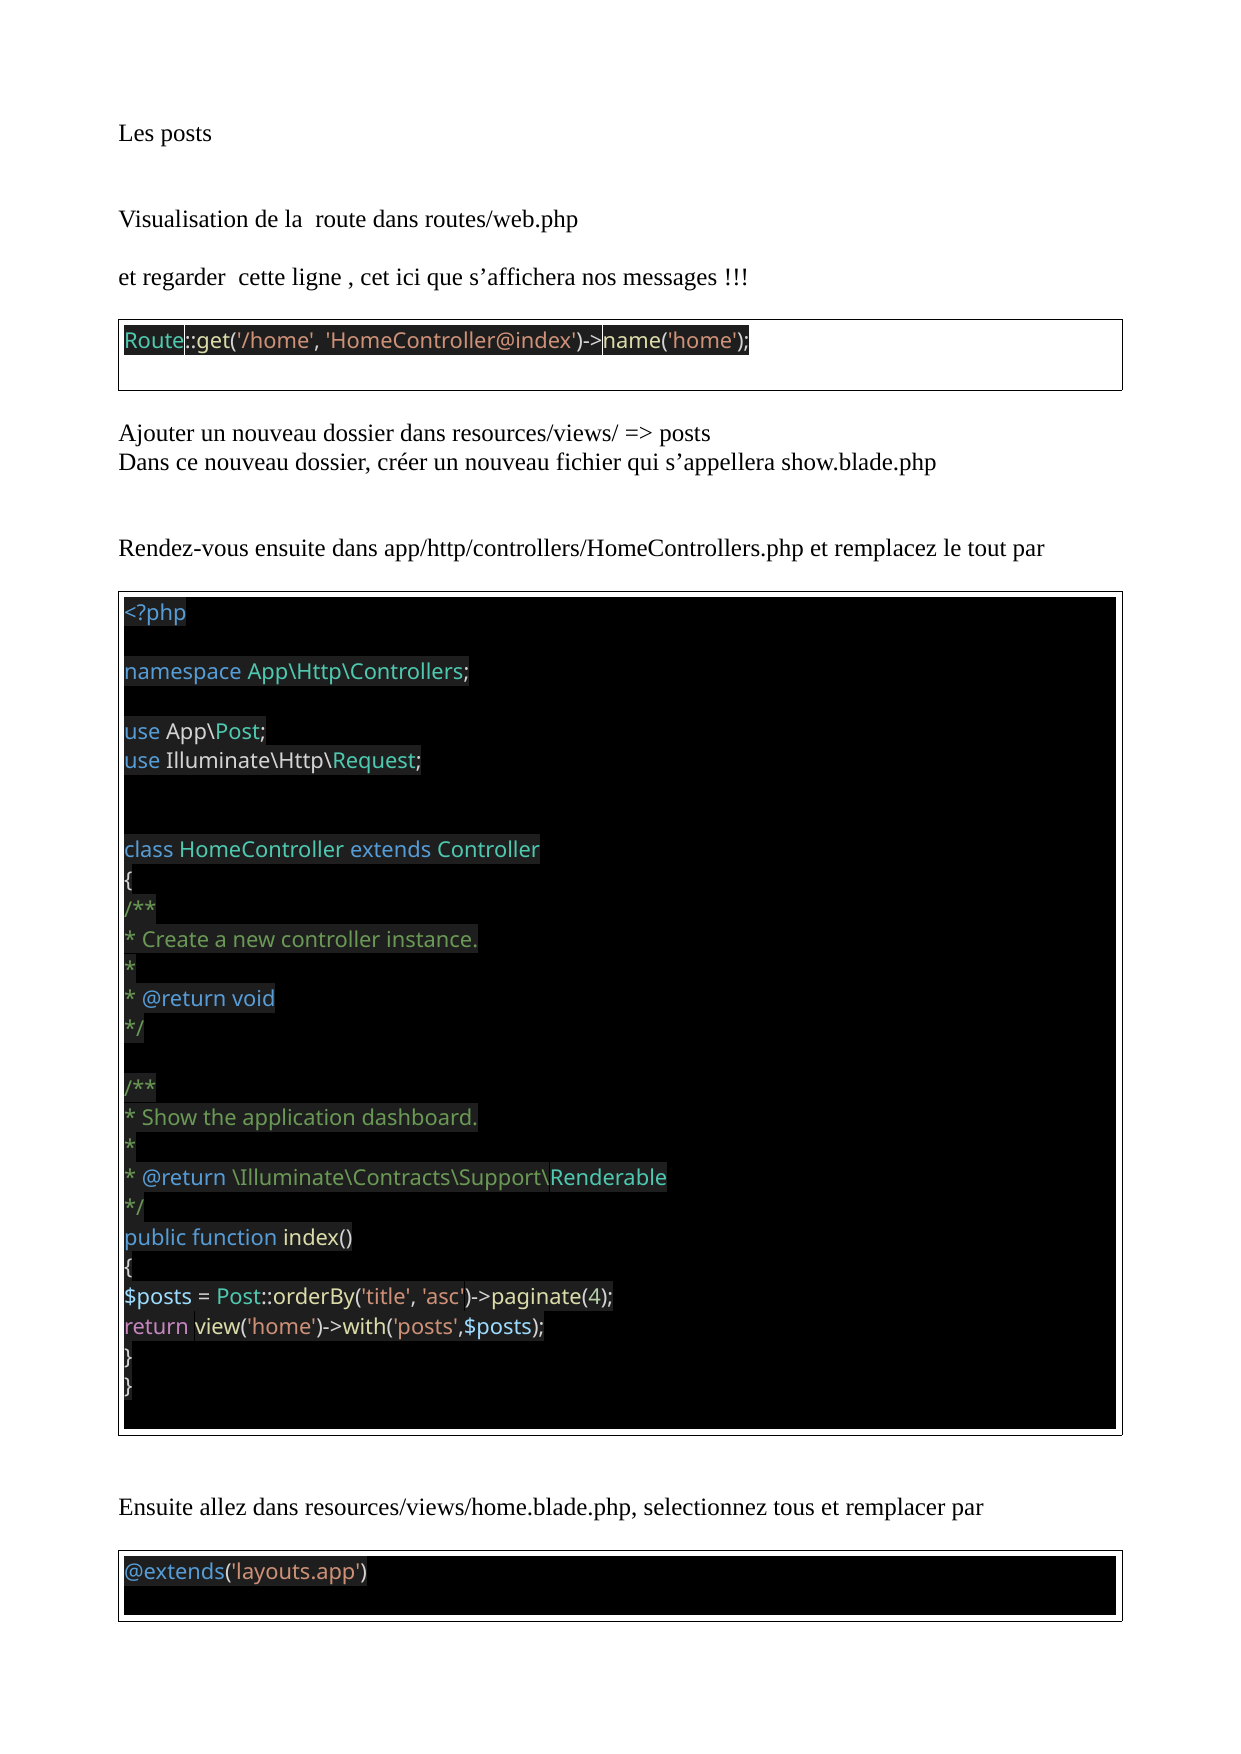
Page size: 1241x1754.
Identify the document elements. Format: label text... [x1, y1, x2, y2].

text et regarder cette ligne , cet ici que s’affichera nos messages !!! [118, 262, 1122, 291]
text Ajouter un nouveau dossier dans resources/views/ => posts [118, 418, 1122, 447]
text Dans ce nouveau dossier, créer un nouveau fichier qui s’appellera show.blade.php [118, 447, 1122, 476]
text Rendez-vous ensuite dans app/http/controllers/HomeControllers.php et remplacez le tout par [118, 533, 1122, 562]
text Ensuite allez dans resources/views/home.blade.php, selectionnez tous et remplacer par [118, 1492, 1122, 1521]
table_header <?php namespace App\Http\Controllers; use App\Post; use Illuminate\Http\Request; class HomeController extends Controller { /** * Create a new controller instance. * * @return void */ /** * Show the application dashboard. * * @return \Illuminate\Contracts\Support\Renderable */ public function index() { $posts = Post::orderBy('title', 'asc')->paginate(4); return view('home')->with('posts',$posts); } } [119, 592, 1122, 1435]
text Les posts [118, 118, 1122, 147]
text Visualisation de la route dans routes/web.php [118, 204, 1122, 233]
table_header Route::get('/home', 'HomeController@index')->name('home'); [119, 320, 1122, 389]
table_header @extends('layouts.app') [119, 1551, 1122, 1621]
